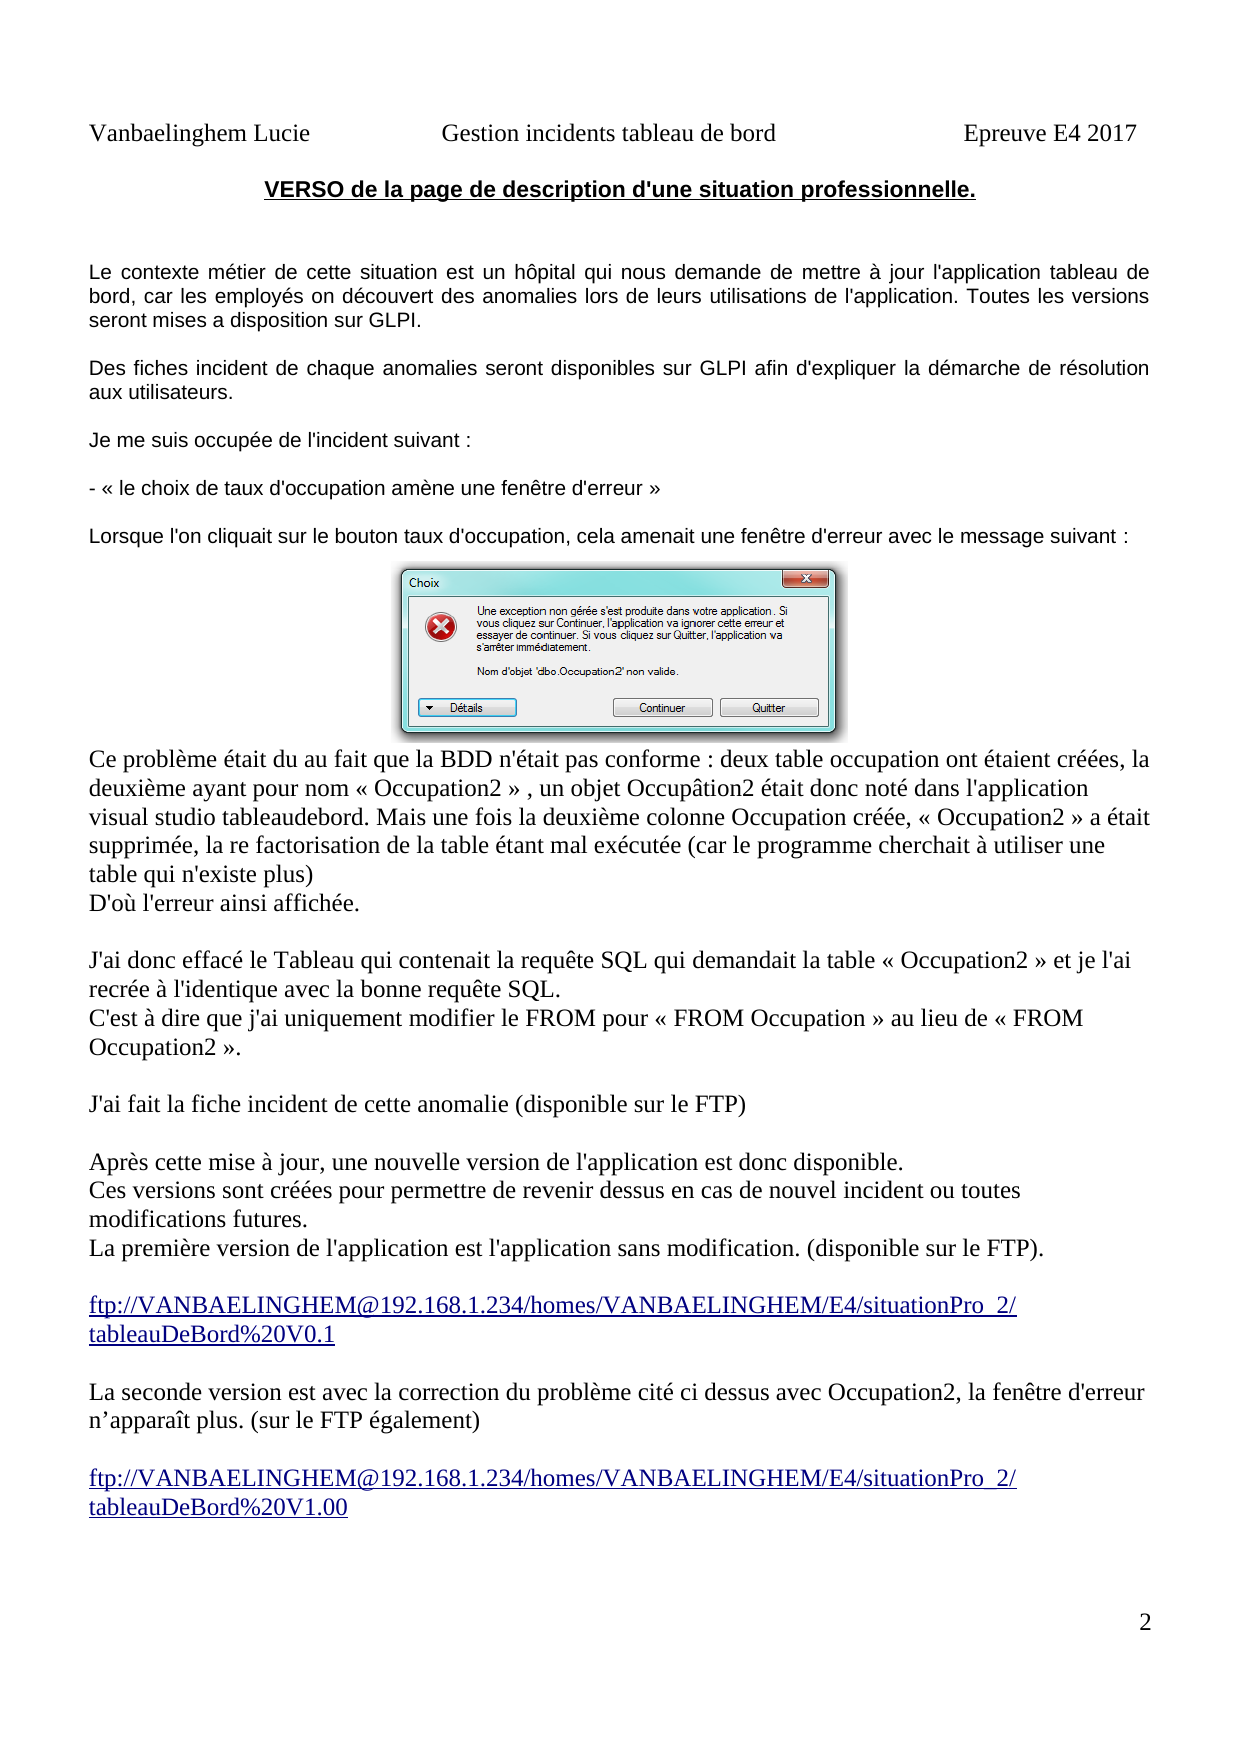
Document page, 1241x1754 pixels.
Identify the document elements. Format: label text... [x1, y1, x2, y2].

text D'où l'erreur ainsi affichée. [89, 888, 1152, 917]
text Après cette mise à jour, une nouvelle version de l'application est donc disponible. [89, 1147, 1152, 1175]
text J'ai donc effacé le Tableau qui contenait la requête SQL qui demandait la table « Occupation2 » et je l'ai recrée à l'identique avec la bonne requête SQL. [89, 945, 1152, 1003]
text C'est à dire que j'ai uniquement modifier le FROM pour « FROM Occupation » au lieu de « FROM Occupation2 ». [89, 1003, 1152, 1060]
text La seconde version est avec la correction du problème cité ci dessus avec Occupation2, la fenêtre d'erreur n’apparaît plus. (sur le FTP également) [89, 1377, 1152, 1434]
text Le contexte métier de cette situation est un hôpital qui nous demande de mettre à jour l'application tableau de bord, car les employés on découvert des anomalies lors de leurs utilisations de l'application. Toutes les versions seront mises a disposition sur GLPI. [89, 260, 1152, 332]
text Ces versions sont créées pour permettre de revenir dessus en cas de nouvel incident ou toutes modifications futures. [89, 1175, 1152, 1233]
text ftp://VANBAELINGHEM@192.168.1.234/homes/VANBAELINGHEM/E4/situationPro_2/tableauDeBord%20V1.00 [89, 1463, 1152, 1520]
text - « le choix de taux d'occupation amène une fenêtre d'erreur » [89, 476, 1152, 500]
text La première version de l'application est l'application sans modification. (disponible sur le FTP). [89, 1233, 1152, 1262]
text J'ai fait la fiche incident de cette anomalie (disponible sur le FTP) [89, 1089, 1152, 1118]
text Je me suis occupée de l'incident suivant : [89, 404, 1152, 452]
text Lorsque l'on cliquait sur le bouton taux d'occupation, cela amenait une fenêtre d'erreur avec le message suivant : [89, 524, 1152, 548]
picture [390, 561, 848, 743]
text Des fiches incident de chaque anomalies seront disponibles sur GLPI afin d'expliquer la démarche de résolution aux utilisateurs. [89, 356, 1152, 404]
text Ce problème était du au fait que la BDD n'était pas conforme : deux table occupation ont étaient créées, la deuxième ayant pour nom « Occupation2 » , un objet Occupâtion2 était donc noté dans l'application visual studio tableaudebord. Mais une fois la deuxième colonne Occupation créée, « Occupation2 » a était supprimée, la re factorisation de la table étant mal exécutée (car le programme cherchait à utiliser une table qui n'existe plus) [89, 744, 1152, 888]
text ftp://VANBAELINGHEM@192.168.1.234/homes/VANBAELINGHEM/E4/situationPro_2/tableauDeBord%20V0.1 [89, 1290, 1152, 1348]
text VERSO de la page de description d'une situation professionnelle. [89, 176, 1152, 203]
